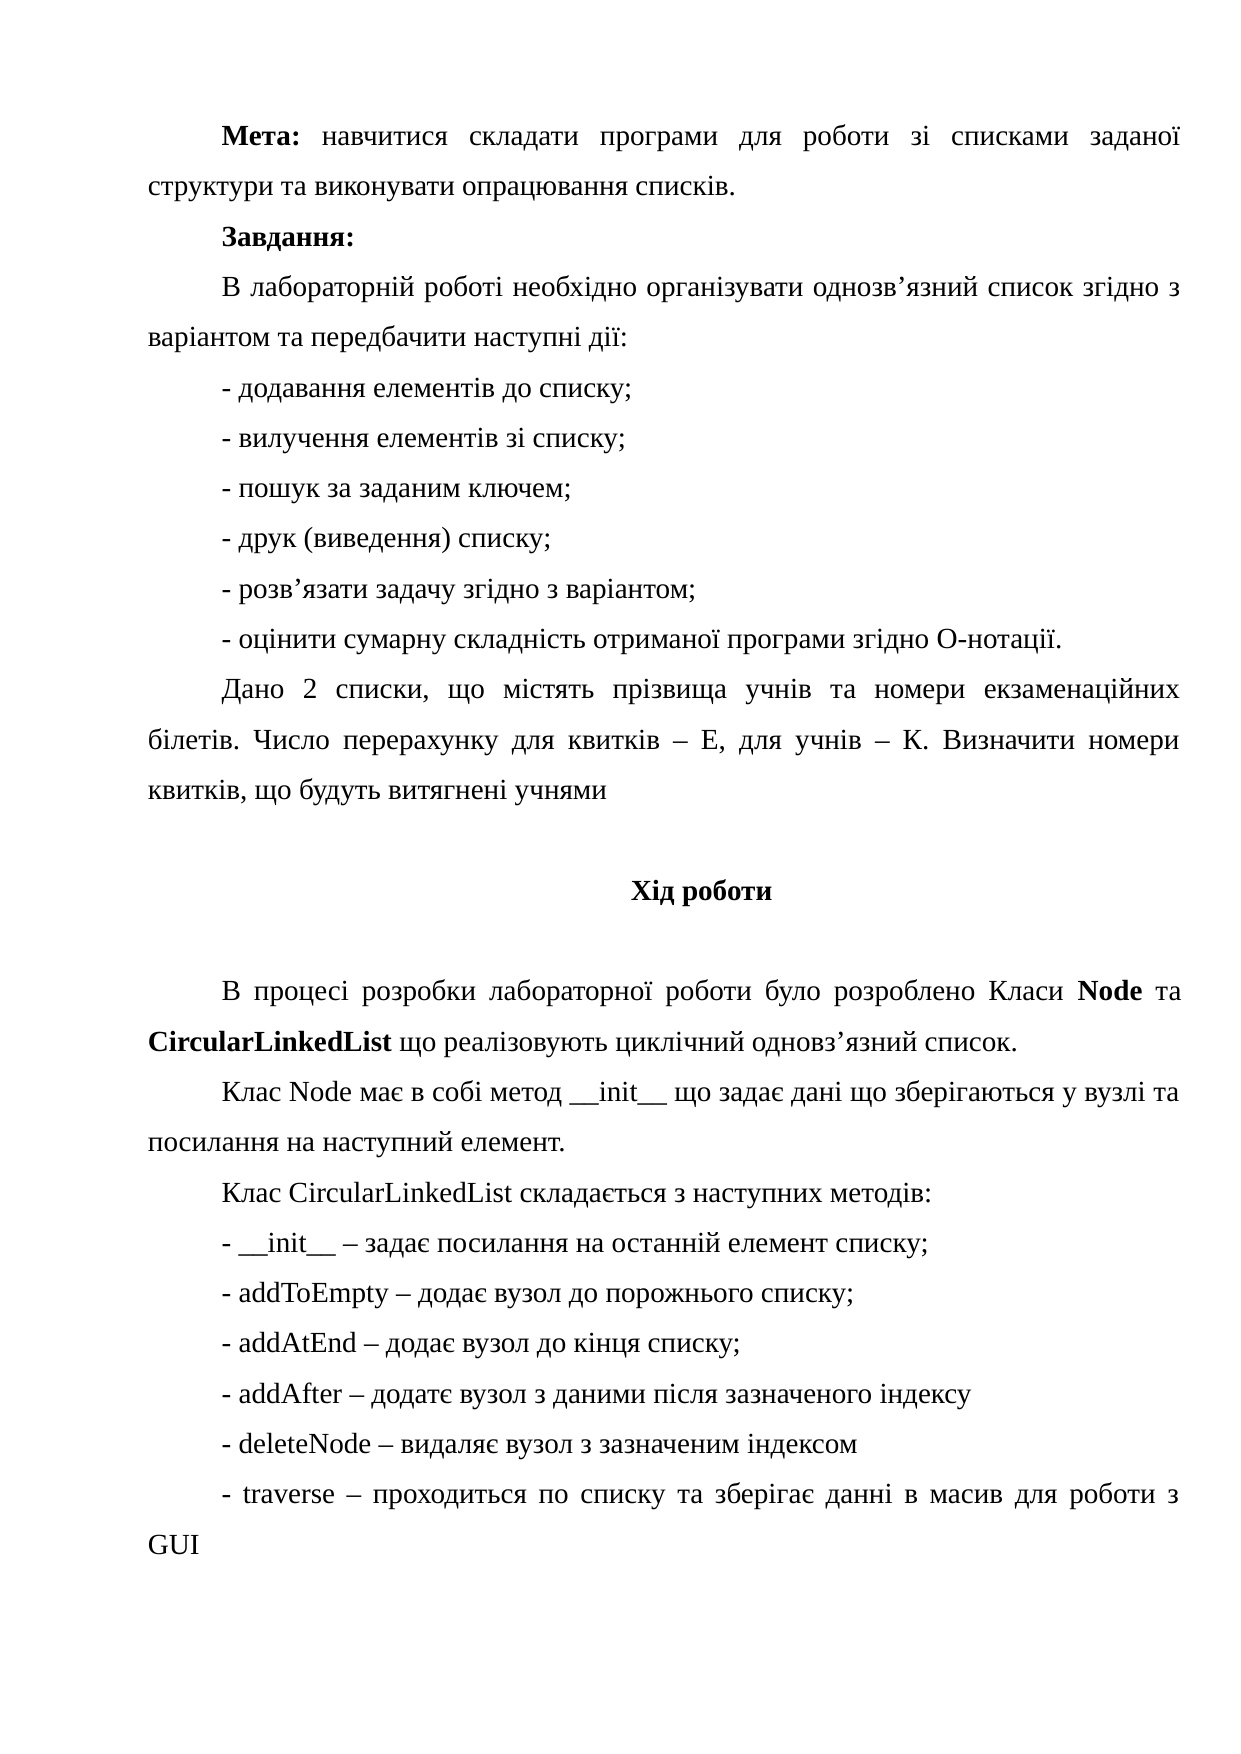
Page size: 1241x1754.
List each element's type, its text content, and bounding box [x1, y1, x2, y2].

text Хід роботи [148, 873, 1181, 906]
text - друк (виведення) списку; [148, 521, 1181, 554]
text - оцінити сумарну складність отриманої програми згідно О-нотації. [148, 621, 1181, 655]
text - вилучення елементів зі списку; [148, 420, 1181, 453]
text Клас Node має в собі метод __init__ що задає дані що зберігаються у вузлі та посилання на наступний елемент. [148, 1074, 1181, 1158]
text Мета: навчитися складати програми для роботи зі списками заданої структури та виконувати опрацювання списків. [148, 118, 1181, 202]
text В процесі розробки лабораторної роботи було розроблено Класи Node та CircularLinkedList що реалізовують циклічний одновз’язний список. [148, 973, 1181, 1057]
text - пошук за заданим ключем; [148, 470, 1181, 504]
text - deleteNode – видаляє вузол з зазначеним індексом [148, 1426, 1181, 1460]
text Клас CircularLinkedList складається з наступних методів: [148, 1175, 1181, 1208]
text - додавання елементів до списку; [148, 370, 1181, 403]
text - __init__ – задає посилання на останній елемент списку; [148, 1225, 1181, 1258]
text - розвʼязати задачу згідно з варіантом; [148, 571, 1181, 604]
text - addAfter – додатє вузол з даними після зазначеного індексу [148, 1376, 1181, 1409]
text - addAtEnd – додає вузол до кінця списку; [148, 1326, 1181, 1359]
text Дано 2 списки, що містять прізвища учнів та номери екзаменаційних білетів. Число перерахунку для квитків – Е, для учнів – К. Визначити номери квитків, що будуть витягнені учнями [148, 672, 1181, 806]
text Завдання: [148, 219, 1181, 252]
text - traverse – проходиться по списку та зберігає данні в масив для роботи з GUI [148, 1477, 1181, 1560]
text - addToEmpty – додає вузол до порожнього списку; [148, 1275, 1181, 1309]
text В лабораторній роботі необхідно організувати однозвʼязний список згідно з варіантом та передбачити наступні дії: [148, 269, 1181, 353]
